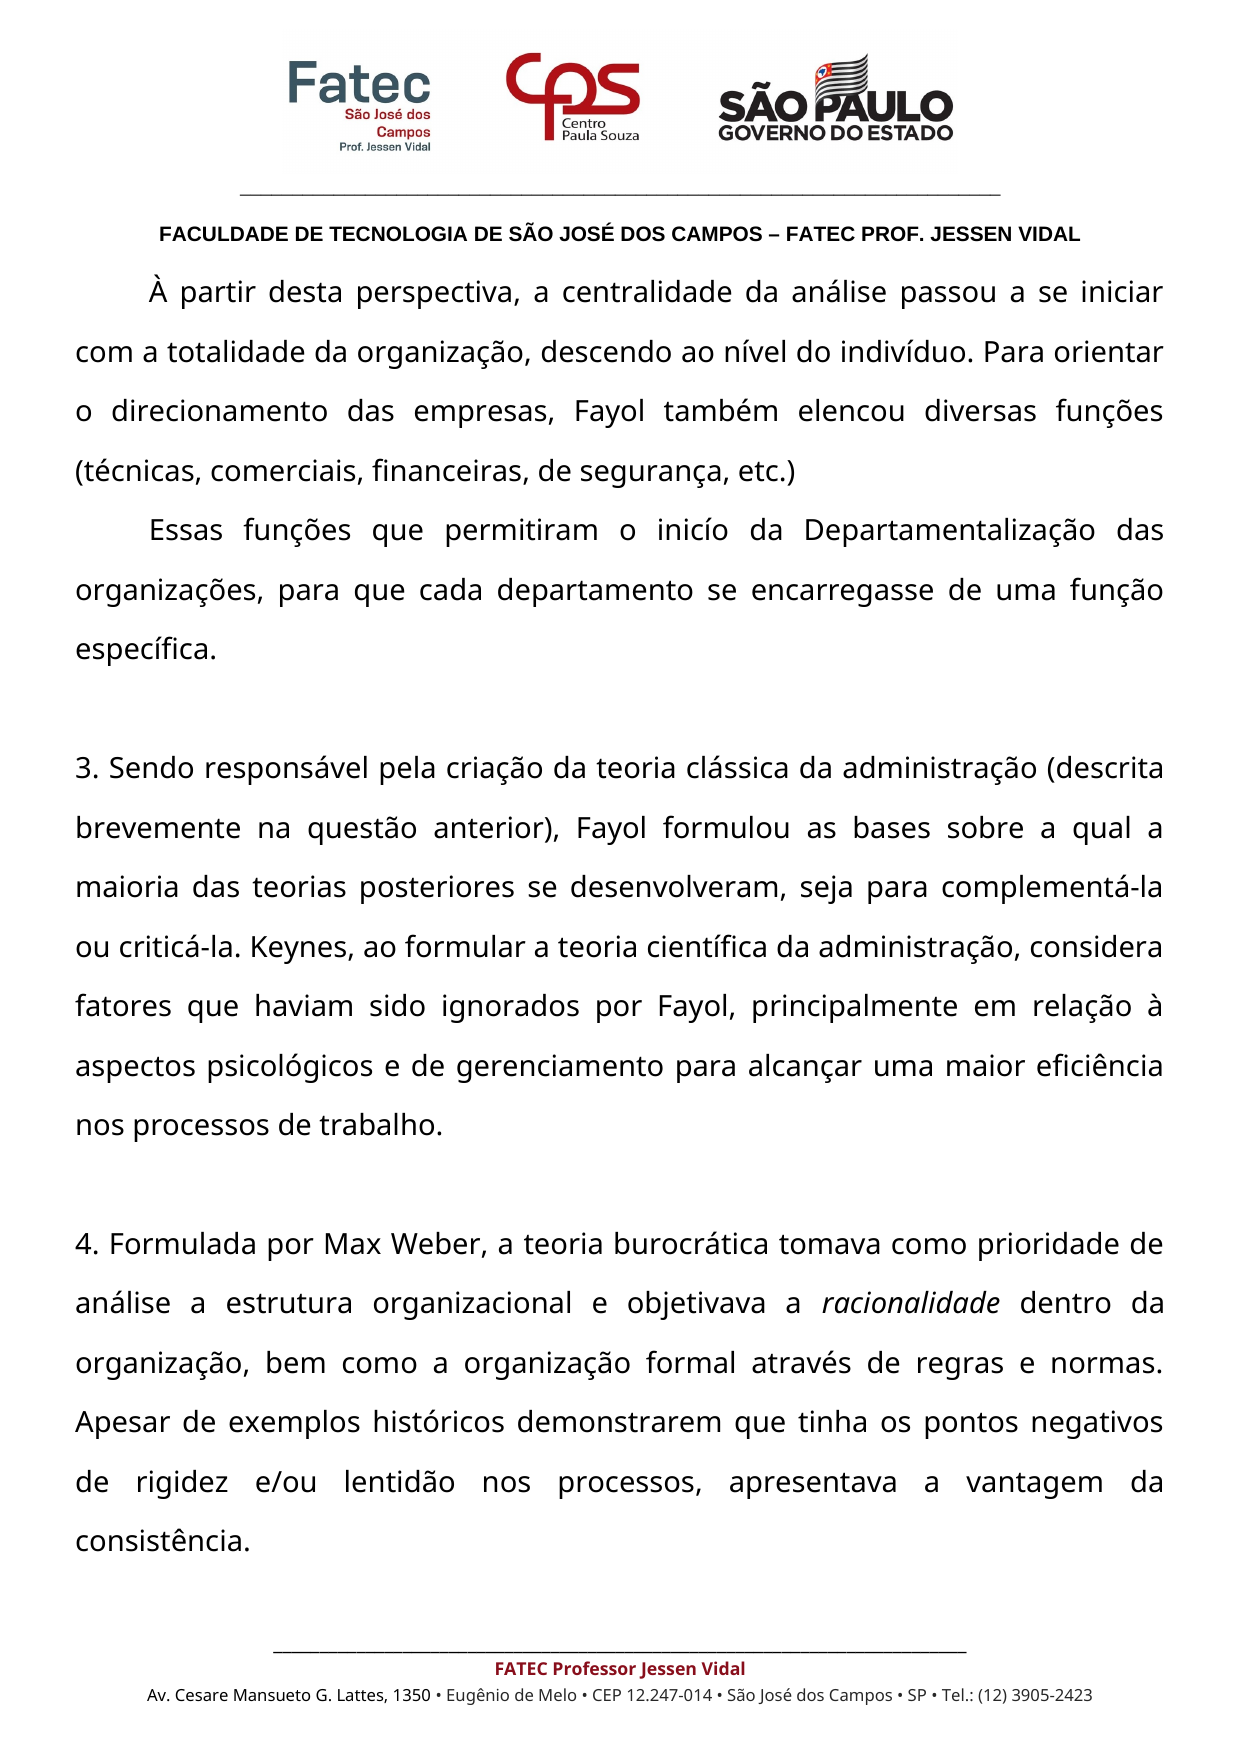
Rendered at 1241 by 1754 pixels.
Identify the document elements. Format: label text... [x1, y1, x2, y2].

text 4. Formulada por Max Weber, a teoria burocrática tomava como prioridade de análise a estrutura organizacional e objetivava a racionalidade dentro da organização, bem como a organização formal através de regras e normas. Apesar de exemplos históricos demonstrarem que tinha os pontos negativos de rigidez e/ou lentidão nos processos, apresentava a vantagem da consistência. [75, 1223, 1165, 1560]
text 3. Sendo responsável pela criação da teoria clássica da administração (descrita brevemente na questão anterior), Fayol formulou as bases sobre a qual a maioria das teorias posteriores se desenvolveram, seja para complementá-la ou criticá-la. Keynes, ao formular a teoria científica da administração, considera fatores que haviam sido ignorados por Fayol, principalmente em relação à aspectos psicológicos e de gerenciamento para alcançar uma maior eficiência nos processos de trabalho. [75, 747, 1165, 1144]
text Essas funções que permitiram o inicío da Departamentalização das organizações, para que cada departamento se encarregasse de uma função específica. [75, 509, 1165, 668]
picture [281, 29, 959, 174]
text À partir desta perspectiva, a centralidade da análise passou a se iniciar com a totalidade da organização, descendo ao nível do indivíduo. Para orientar o direcionamento das empresas, Fayol também elencou diversas funções (técnicas, comerciais, financeiras, de segurança, etc.) [75, 272, 1165, 490]
